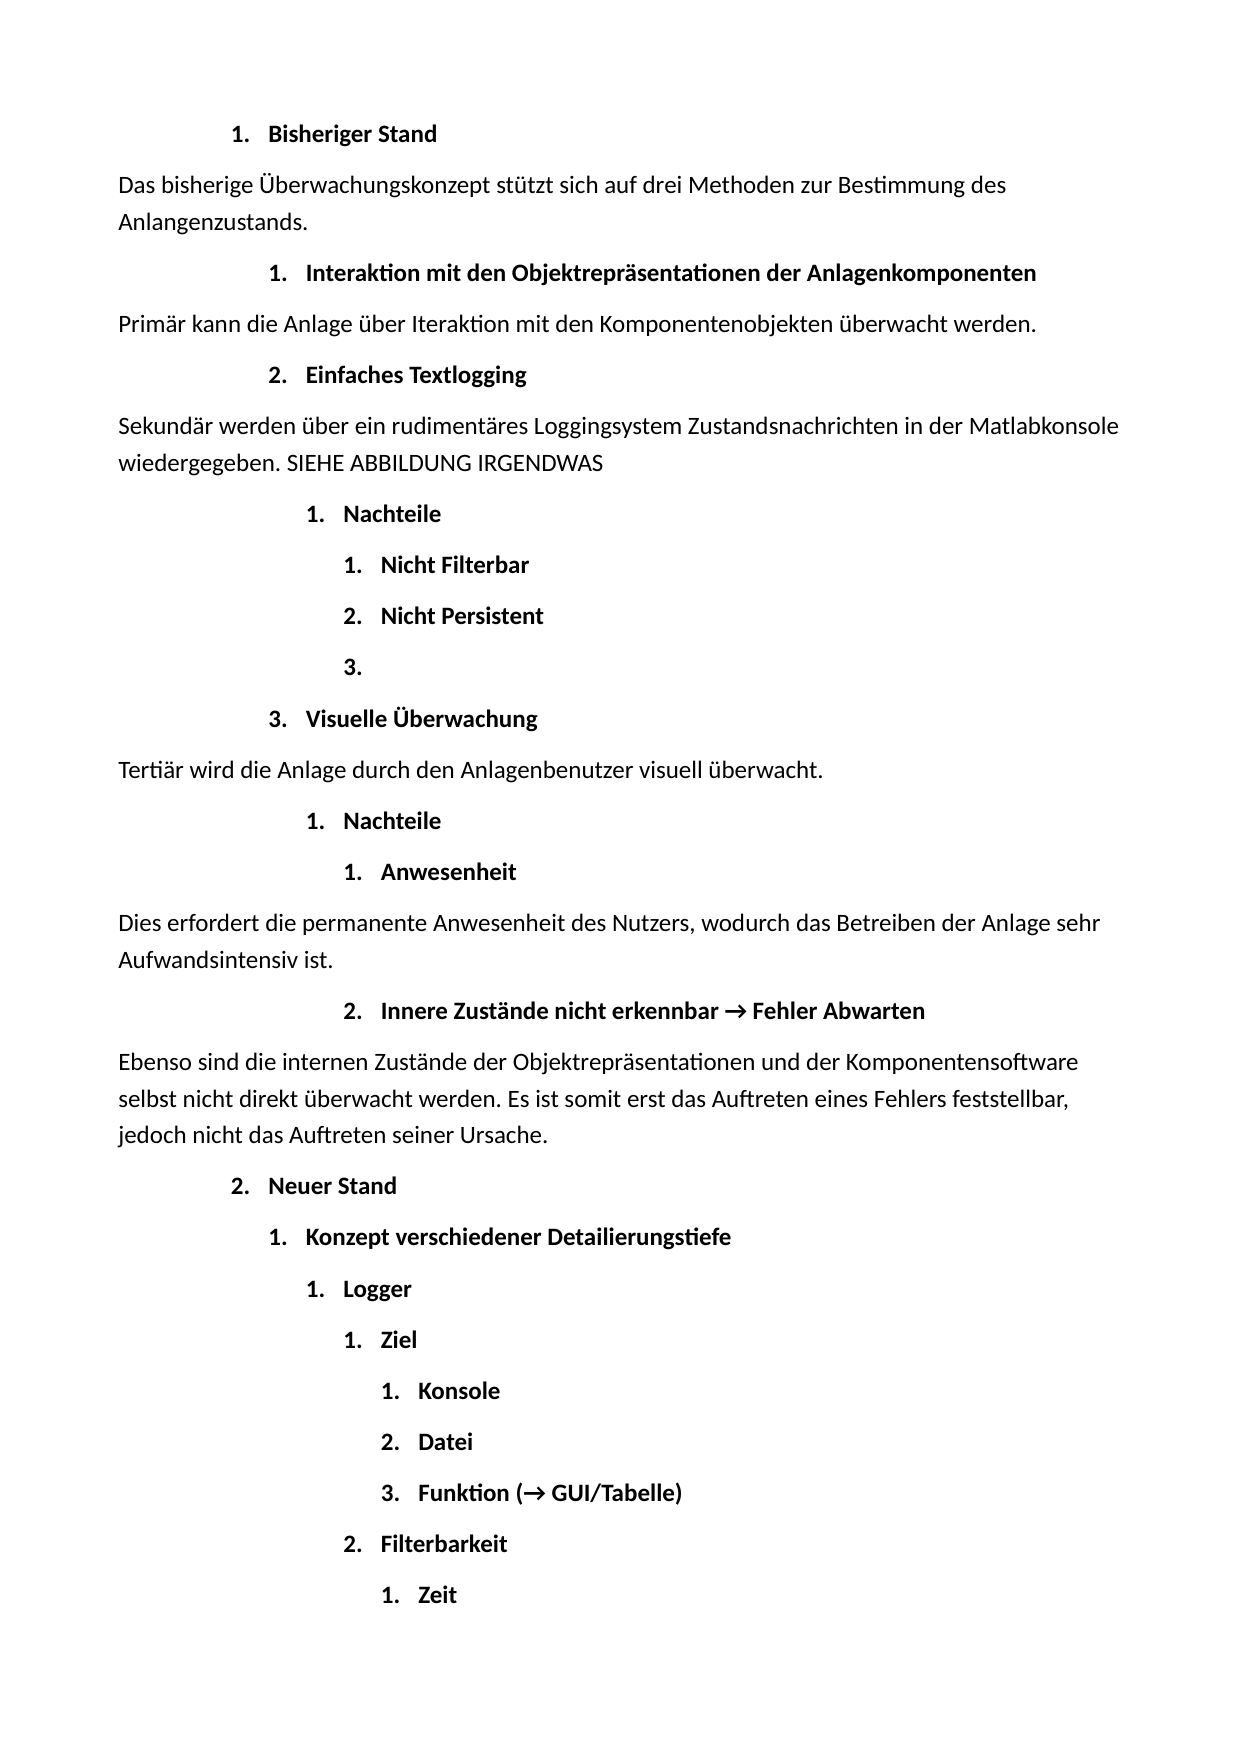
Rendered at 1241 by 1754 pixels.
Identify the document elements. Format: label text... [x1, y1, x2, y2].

list Funktion (→ GUI/Tabelle) [381, 1477, 1122, 1508]
list Einfaches Textlogging [268, 359, 1122, 390]
list Innere Zustände nicht erkennbar → Fehler Abwarten [343, 995, 1122, 1026]
list Nachteile [306, 805, 1122, 836]
list Nicht Persistent [343, 600, 1122, 631]
list Interaktion mit den Objektrepräsentationen der Anlagenkomponenten [268, 257, 1122, 287]
list Konzept verschiedener Detailierungstiefe [268, 1222, 1122, 1252]
text Primär kann die Anlage über Iteraktion mit den Komponentenobjekten überwacht werden. [118, 308, 1122, 339]
list Filterbarkeit [343, 1528, 1122, 1559]
text Das bisherige Überwachungskonzept stützt sich auf drei Methoden zur Bestimmung des Anlangenzustands. [118, 169, 1122, 236]
text Dies erfordert die permanente Anwesenheit des Nutzers, wodurch das Betreiben der Anlage sehr Aufwandsintensiv ist. [118, 907, 1122, 974]
list Anwesenheit [343, 856, 1122, 887]
list Konsole [381, 1375, 1122, 1406]
list Visuelle Überwachung [268, 703, 1122, 733]
list Neuer Stand [231, 1170, 1122, 1201]
text Tertiär wird die Anlage durch den Anlagenbenutzer visuell überwacht. [118, 754, 1122, 784]
list Logger [306, 1273, 1122, 1303]
list Nicht Filterbar [343, 549, 1122, 580]
list Datei [381, 1426, 1122, 1457]
list Bisheriger Stand [231, 118, 1122, 149]
text Ebenso sind die internen Zustände der Objektrepräsentationen und der Komponentensoftware selbst nicht direkt überwacht werden. Es ist somit erst das Auftreten eines Fehlers feststellbar, jedoch nicht das Auftreten seiner Ursache. [118, 1046, 1122, 1150]
list Ziel [343, 1324, 1122, 1354]
list Nachteile [306, 498, 1122, 529]
text Sekundär werden über ein rudimentäres Loggingsystem Zustandsnachrichten in der Matlabkonsole wiedergegeben. SIEHE ABBILDUNG IRGENDWAS [118, 410, 1122, 477]
list Zeit [381, 1579, 1122, 1610]
